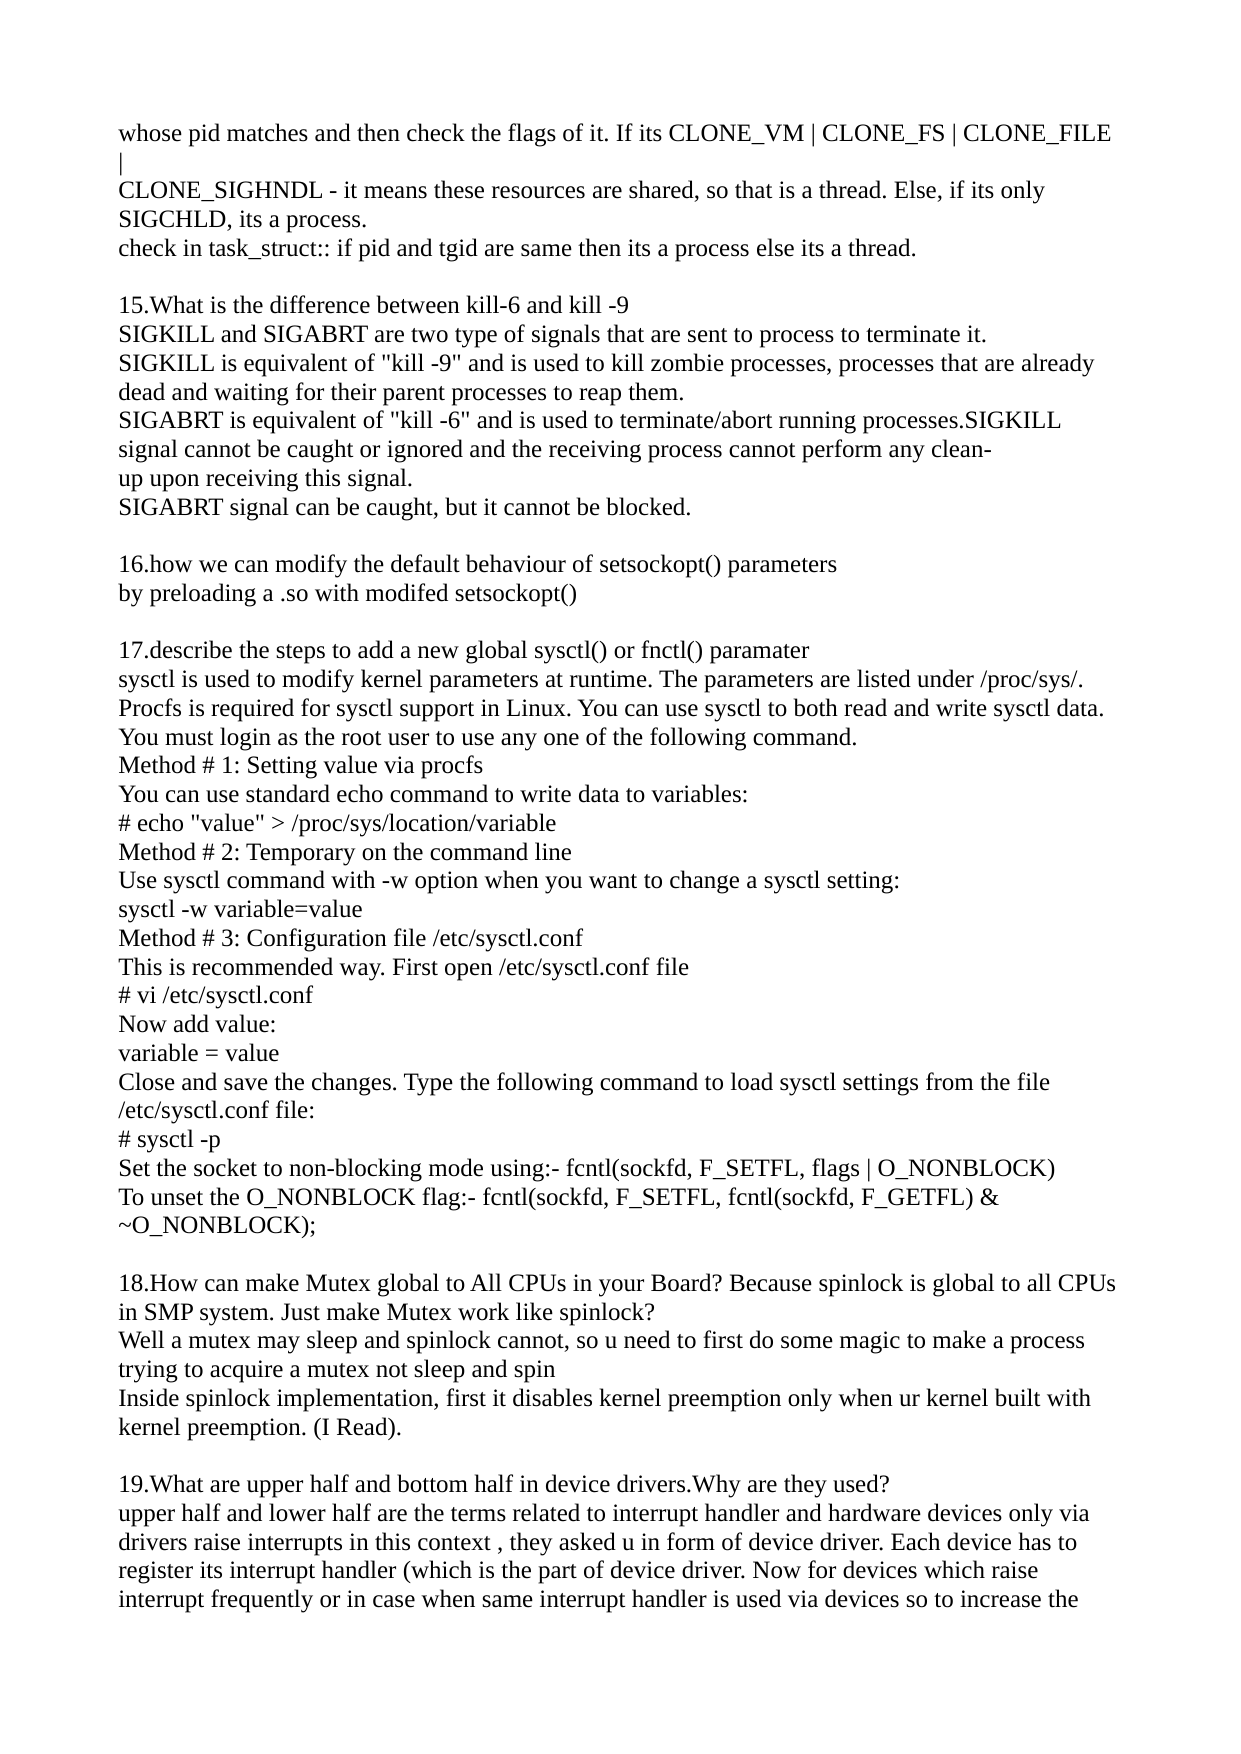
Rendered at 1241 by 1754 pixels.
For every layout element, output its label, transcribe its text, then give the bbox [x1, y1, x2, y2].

text check in task_struct:: if pid and tgid are same then its a process else its a thread. [118, 233, 1122, 262]
text SIGABRT signal can be caught, but it cannot be blocked. [118, 492, 1122, 521]
text Well a mutex may sleep and spinlock cannot, so u need to first do some magic to make a process [118, 1326, 1122, 1354]
text Method # 2: Temporary on the command line [118, 837, 1122, 866]
text Set the socket to non-blocking mode using:- fcntl(sockfd, F_SETFL, flags | O_NONBLOCK) [118, 1153, 1122, 1182]
text 15.What is the difference between kill-6 and kill -9 [118, 291, 1122, 319]
text 17.describe the steps to add a new global sysctl() or fnctl() paramater [118, 636, 1122, 664]
text # echo "value" > /proc/sys/location/variable [118, 808, 1122, 837]
text /etc/sysctl.conf file: [118, 1096, 1122, 1124]
text kernel preemption. (I Read). [118, 1412, 1122, 1441]
text You can use standard echo command to write data to variables: [118, 779, 1122, 808]
text sysctl is used to modify kernel parameters at runtime. The parameters are listed under /proc/sys/. [118, 664, 1122, 693]
text SIGABRT is equivalent of "kill -6" and is used to terminate/abort running processes.SIGKILL signal cannot be caught or ignored and the receiving process cannot perform any clean- [118, 406, 1122, 463]
text Method # 3: Configuration file /etc/sysctl.conf [118, 923, 1122, 952]
text Now add value: [118, 1009, 1122, 1038]
text # sysctl -p [118, 1124, 1122, 1153]
text drivers raise interrupts in this context , they asked u in form of device driver. Each device has to [118, 1527, 1122, 1556]
text You must login as the root user to use any one of the following command. [118, 722, 1122, 751]
text dead and waiting for their parent processes to reap them. [118, 377, 1122, 406]
text up upon receiving this signal. [118, 463, 1122, 492]
text sysctl -w variable=value [118, 894, 1122, 923]
text by preloading a .so with modifed setsockopt() [118, 578, 1122, 607]
text Procfs is required for sysctl support in Linux. You can use sysctl to both read and write sysctl data. [118, 693, 1122, 722]
text This is recommended way. First open /etc/sysctl.conf file [118, 952, 1122, 981]
text To unset the O_NONBLOCK flag:- fcntl(sockfd, F_SETFL, fcntl(sockfd, F_GETFL) & [118, 1182, 1122, 1211]
text ~O_NONBLOCK); [118, 1211, 1122, 1239]
text Method # 1: Setting value via procfs [118, 751, 1122, 779]
text variable = value [118, 1038, 1122, 1067]
text Use sysctl command with -w option when you want to change a sysctl setting: [118, 866, 1122, 894]
text SIGKILL and SIGABRT are two type of signals that are sent to process to terminate it. [118, 319, 1122, 348]
text trying to acquire a mutex not sleep and spin [118, 1354, 1122, 1383]
text interrupt frequently or in case when same interrupt handler is used via devices so to increase the [118, 1584, 1122, 1613]
text Close and save the changes. Type the following command to load sysctl settings from the file [118, 1067, 1122, 1096]
text SIGKILL is equivalent of "kill -9" and is used to kill zombie processes, processes that are already [118, 348, 1122, 377]
text register its interrupt handler (which is the part of device driver. Now for devices which raise [118, 1556, 1122, 1584]
text in SMP system. Just make Mutex work like spinlock? [118, 1297, 1122, 1326]
text Inside spinlock implementation, first it disables kernel preemption only when ur kernel built with [118, 1383, 1122, 1412]
text 18.How can make Mutex global to All CPUs in your Board? Because spinlock is global to all CPUs [118, 1268, 1122, 1297]
text SIGCHLD, its a process. [118, 204, 1122, 233]
text 16.how we can modify the default behaviour of setsockopt() parameters [118, 549, 1122, 578]
text # vi /etc/sysctl.conf [118, 981, 1122, 1009]
text CLONE_SIGHNDL - it means these resources are shared, so that is a thread. Else, if its only [118, 176, 1122, 204]
text 19.What are upper half and bottom half in device drivers.Why are they used? [118, 1469, 1122, 1498]
text upper half and lower half are the terms related to interrupt handler and hardware devices only via [118, 1498, 1122, 1527]
text whose pid matches and then check the flags of it. If its CLONE_VM | CLONE_FS | CLONE_FILE | [118, 118, 1122, 176]
